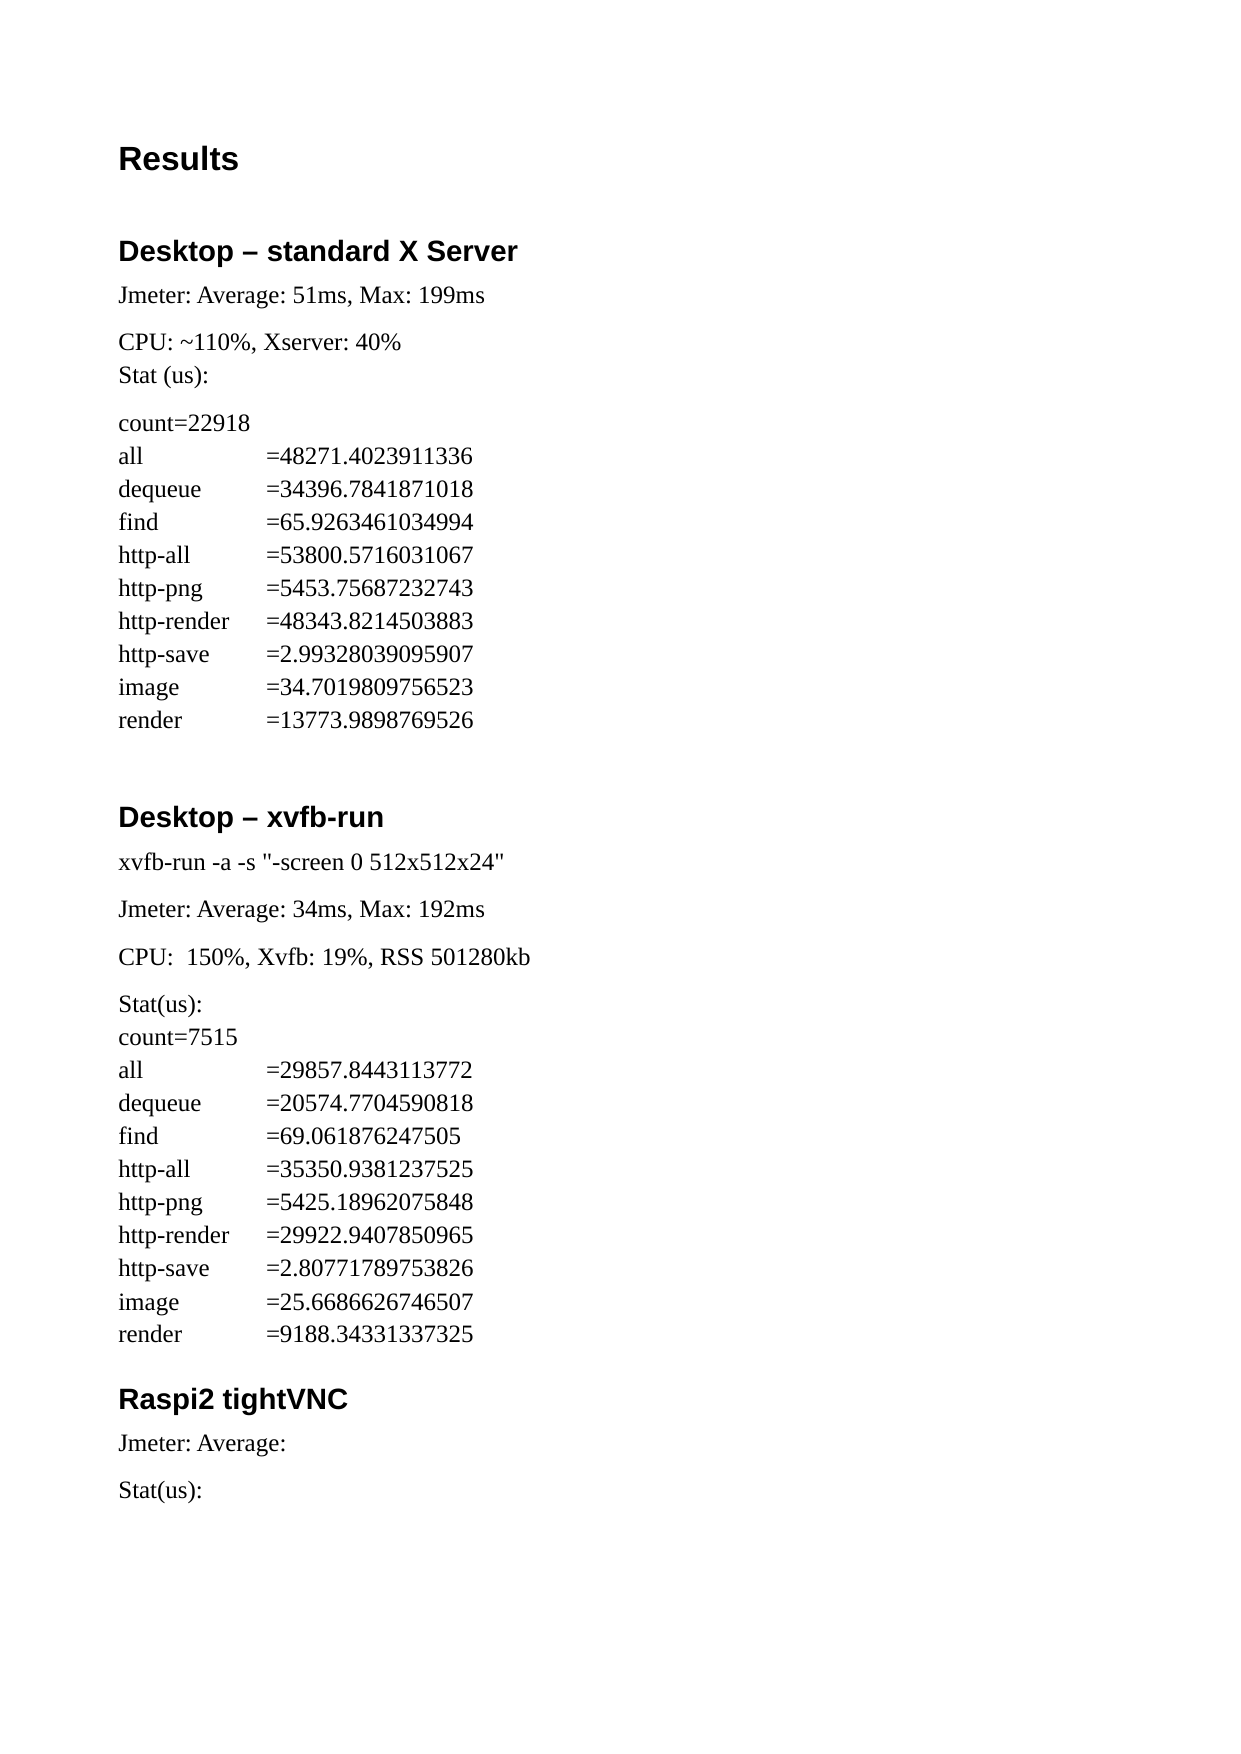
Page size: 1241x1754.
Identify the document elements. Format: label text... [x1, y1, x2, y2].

text CPU: ~110%, Xserver: 40% Stat (us): [118, 327, 1122, 389]
text Stat(us): count=7515 all =29857.8443113772 dequeue =20574.7704590818 find =69.061876247505 http-all =35350.9381237525 http-png =5425.18962075848 http-render =29922.9407850965 http-save =2.80771789753826 image =25.6686626746507 render =9188.34331337325 [118, 989, 1122, 1348]
text Jmeter: Average: [118, 1428, 1122, 1457]
text Jmeter: Average: 51ms, Max: 199ms [118, 280, 1122, 308]
text xvfb-run -a -s "-screen 0 512x512x24" [118, 847, 1122, 875]
text count=22918 all =48271.4023911336 dequeue =34396.7841871018 find =65.9263461034994 http-all =53800.5716031067 http-png =5453.75687232743 http-render =48343.8214503883 http-save =2.99328039095907 image =34.7019809756523 render =13773.9898769526 [118, 408, 1122, 767]
subtitle Results [118, 139, 1122, 178]
subtitle Desktop – standard X Server [118, 233, 1122, 267]
text Stat(us): [118, 1476, 1122, 1537]
subtitle Raspi2 tightVNC [118, 1382, 1122, 1416]
subtitle Desktop – xvfb-run [118, 800, 1122, 834]
text Jmeter: Average: 34ms, Max: 192ms [118, 894, 1122, 923]
text CPU: 150%, Xvfb: 19%, RSS 501280kb [118, 942, 1122, 971]
